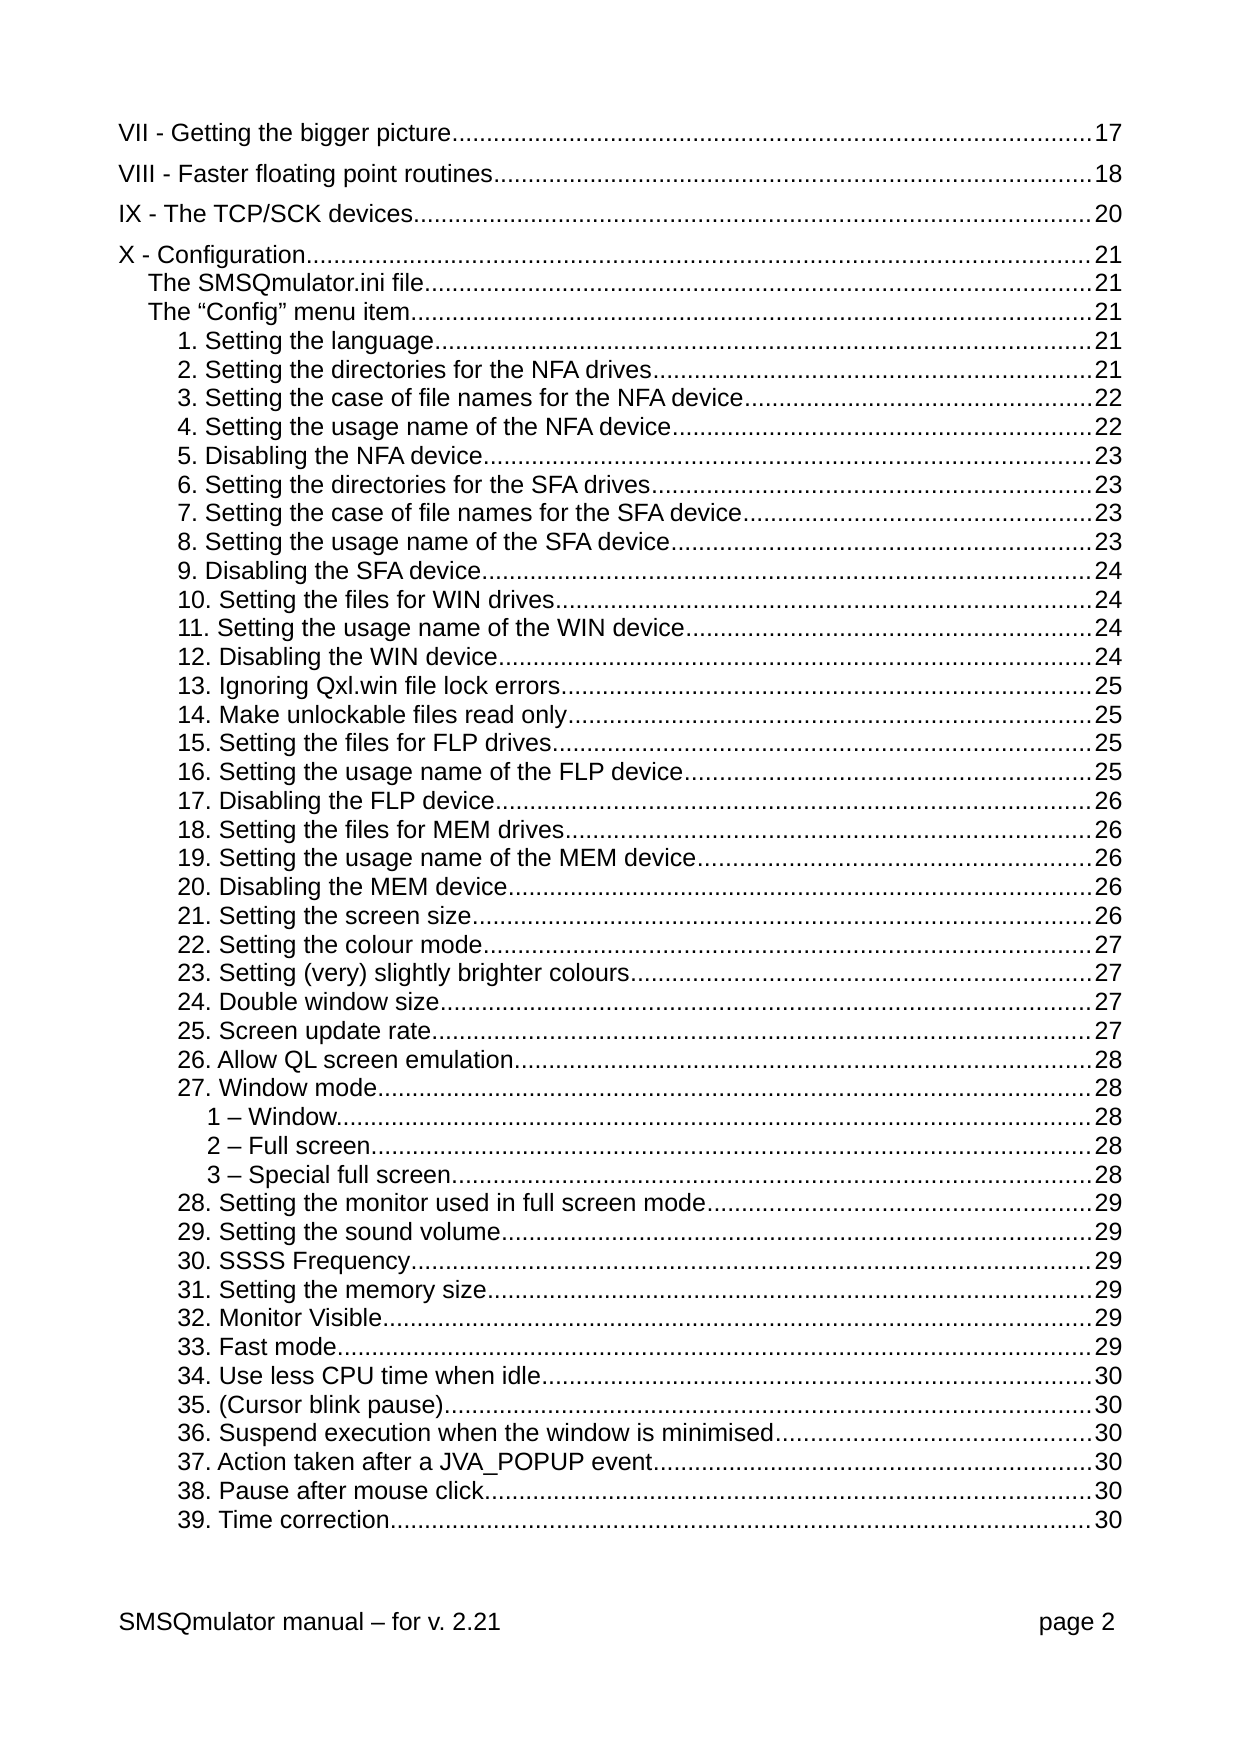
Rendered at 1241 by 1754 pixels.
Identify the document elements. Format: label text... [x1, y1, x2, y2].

text IX - The TCP/SCK devices 20 [118, 199, 1122, 228]
text 36. Suspend execution when the window is minimised 30 [177, 1418, 1122, 1447]
text 6. Setting the directories for the SFA drives 23 [177, 470, 1122, 498]
text 12. Disabling the WIN device 24 [177, 642, 1122, 671]
text The “Config” menu item 21 [148, 297, 1122, 326]
text 28. Setting the monitor used in full screen mode 29 [177, 1188, 1122, 1217]
text 16. Setting the usage name of the FLP device 25 [177, 757, 1122, 786]
text 8. Setting the usage name of the SFA device 23 [177, 527, 1122, 556]
text 37. Action taken after a JVA_POPUP event 30 [177, 1447, 1122, 1476]
text 34. Use less CPU time when idle 30 [177, 1361, 1122, 1390]
text 1 – Window. 28 [207, 1102, 1122, 1131]
text 3 – Special full screen. 28 [207, 1160, 1122, 1188]
text 10. Setting the files for WIN drives 24 [177, 585, 1122, 613]
text 31. Setting the memory size 29 [177, 1275, 1122, 1303]
text X - Configuration 21 [118, 240, 1122, 268]
text 24. Double window size 27 [177, 987, 1122, 1016]
text VII - Getting the bigger picture 17 [118, 118, 1122, 147]
text 23. Setting (very) slightly brighter colours 27 [177, 958, 1122, 987]
text 11. Setting the usage name of the WIN device 24 [177, 613, 1122, 642]
text VIII - Faster floating point routines 18 [118, 159, 1122, 187]
text 3. Setting the case of file names for the NFA device 22 [177, 383, 1122, 412]
text 17. Disabling the FLP device 26 [177, 786, 1122, 815]
text 38. Pause after mouse click 30 [177, 1476, 1122, 1505]
text 26. Allow QL screen emulation 28 [177, 1045, 1122, 1073]
text 25. Screen update rate 27 [177, 1016, 1122, 1045]
text 1. Setting the language 21 [177, 326, 1122, 355]
text 2. Setting the directories for the NFA drives 21 [177, 355, 1122, 383]
text 35. (Cursor blink pause) 30 [177, 1390, 1122, 1418]
text 32. Monitor Visible 29 [177, 1303, 1122, 1332]
text 29. Setting the sound volume 29 [177, 1217, 1122, 1246]
text 14. Make unlockable files read only 25 [177, 700, 1122, 728]
text 5. Disabling the NFA device 23 [177, 441, 1122, 470]
text 30. SSSS Frequency 29 [177, 1246, 1122, 1275]
text 39. Time correction 30 [177, 1505, 1122, 1533]
text 21. Setting the screen size 26 [177, 901, 1122, 930]
text 15. Setting the files for FLP drives 25 [177, 728, 1122, 757]
text 18. Setting the files for MEM drives 26 [177, 815, 1122, 843]
text 19. Setting the usage name of the MEM device 26 [177, 843, 1122, 872]
text 9. Disabling the SFA device 24 [177, 556, 1122, 585]
text 2 – Full screen. 28 [207, 1131, 1122, 1160]
text 13. Ignoring Qxl.win file lock errors 25 [177, 671, 1122, 700]
text 27. Window mode 28 [177, 1073, 1122, 1102]
text 4. Setting the usage name of the NFA device 22 [177, 412, 1122, 441]
text The SMSQmulator.ini file 21 [148, 268, 1122, 297]
text 33. Fast mode 29 [177, 1332, 1122, 1361]
text 20. Disabling the MEM device 26 [177, 872, 1122, 901]
text 22. Setting the colour mode 27 [177, 930, 1122, 958]
text 7. Setting the case of file names for the SFA device 23 [177, 498, 1122, 527]
